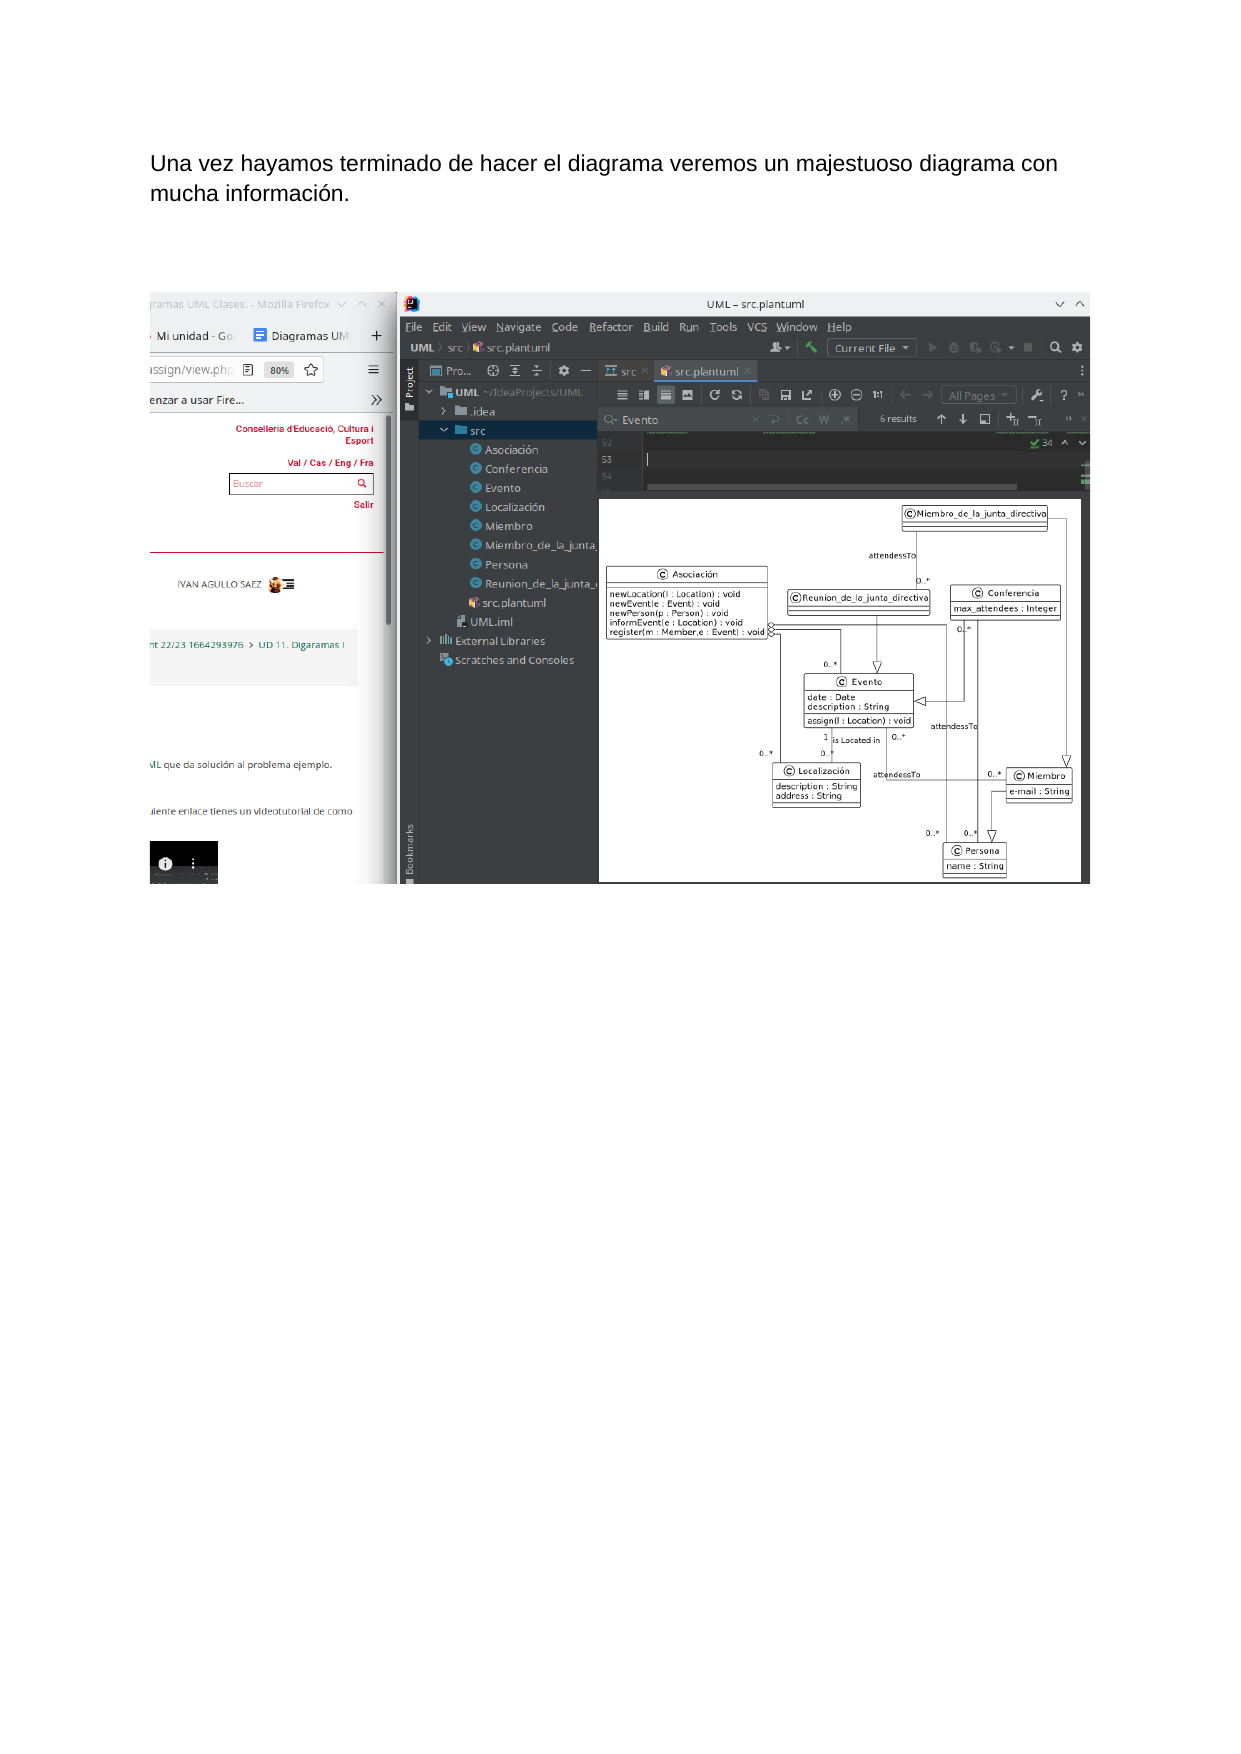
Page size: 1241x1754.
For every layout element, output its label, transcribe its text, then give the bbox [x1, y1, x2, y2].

text Una vez hayamos terminado de hacer el diagrama veremos un majestuoso diagrama con mucha información. [150, 150, 1090, 207]
picture [149, 292, 1091, 884]
